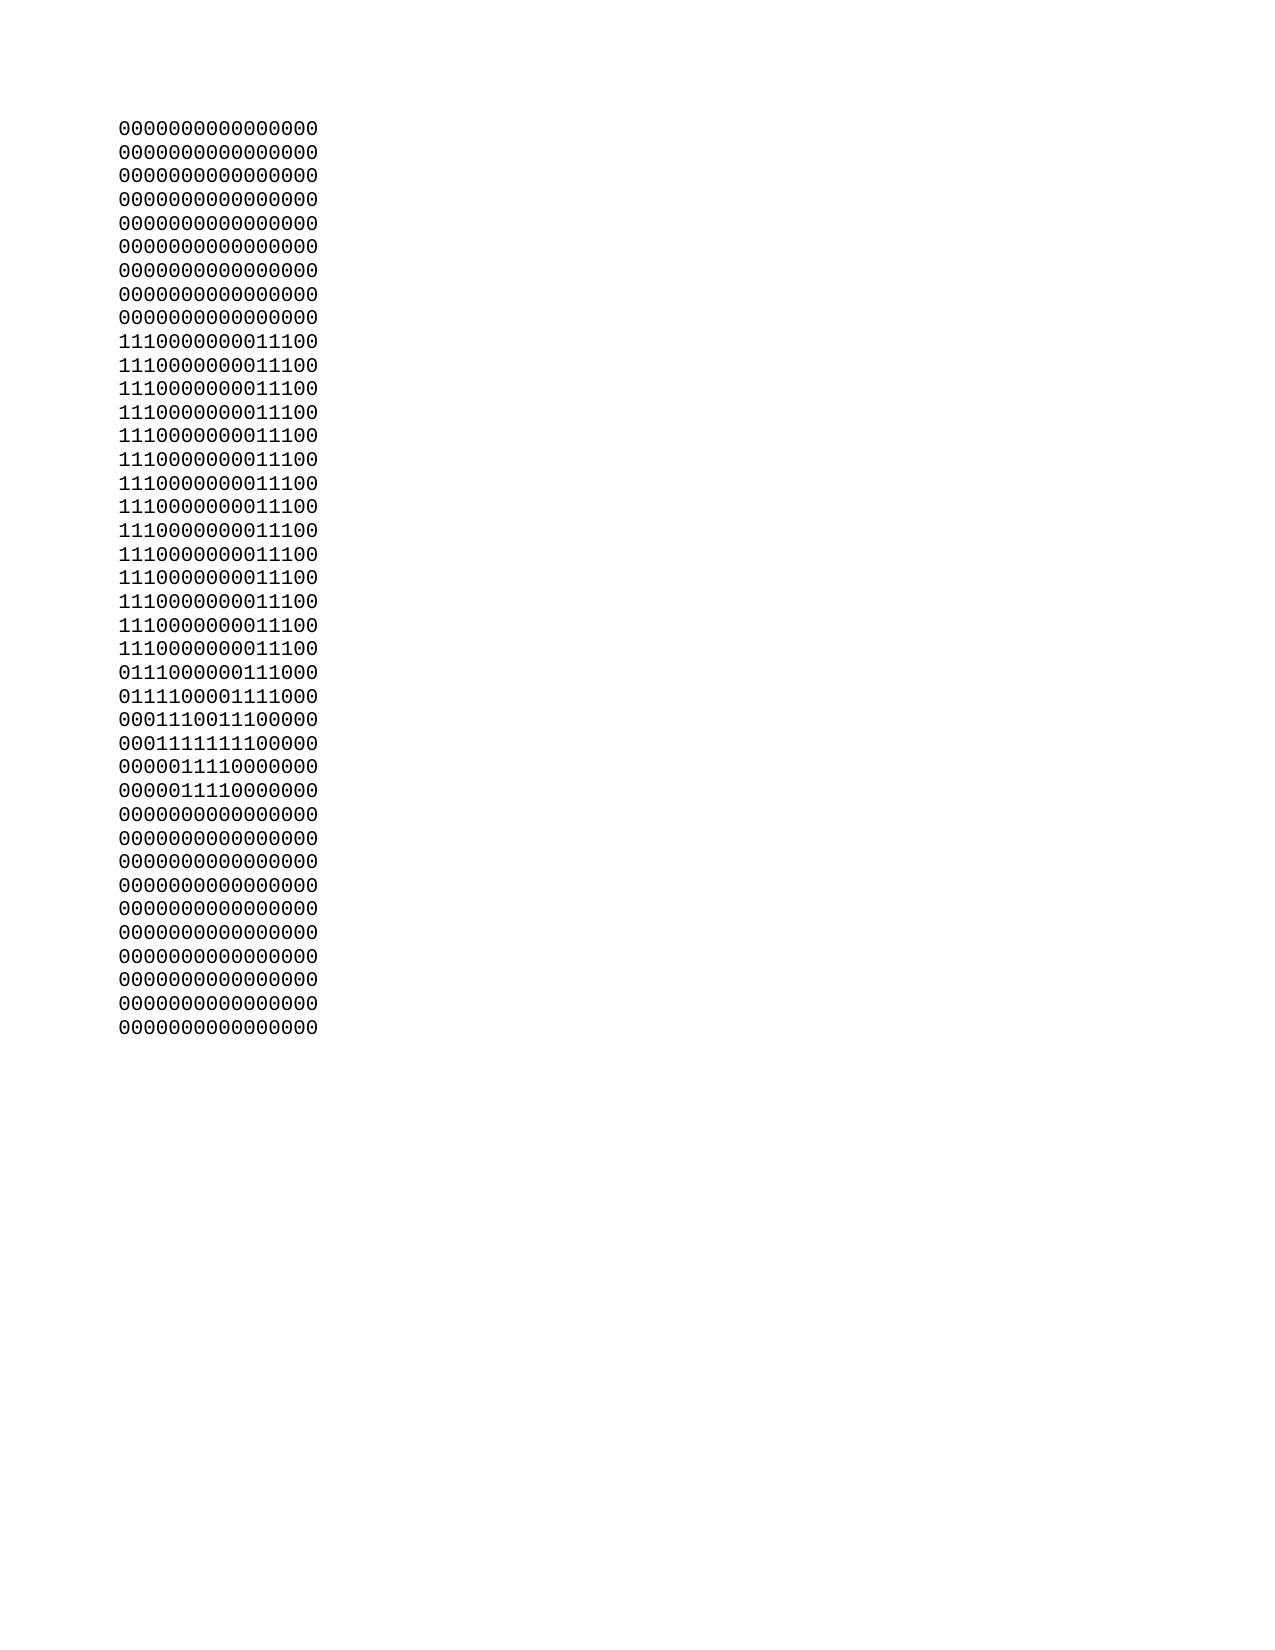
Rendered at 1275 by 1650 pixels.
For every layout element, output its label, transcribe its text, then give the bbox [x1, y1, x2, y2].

text 1110000000011100 [118, 615, 1157, 638]
text 1110000000011100 [118, 638, 1157, 662]
text 0000000000000000 [118, 142, 1157, 165]
text 0000000000000000 [118, 213, 1157, 236]
text 0000000000000000 [118, 118, 1157, 142]
text 0111100001111000 [118, 686, 1157, 709]
text 1110000000011100 [118, 402, 1157, 426]
text 0000000000000000 [118, 1017, 1157, 1040]
text 0000000000000000 [118, 969, 1157, 993]
text 0000011110000000 [118, 757, 1157, 780]
text 1110000000011100 [118, 591, 1157, 615]
text 0000000000000000 [118, 804, 1157, 827]
text 0000000000000000 [118, 946, 1157, 969]
text 1110000000011100 [118, 496, 1157, 520]
text 0000000000000000 [118, 875, 1157, 898]
text 0111000000111000 [118, 662, 1157, 686]
text 0000000000000000 [118, 260, 1157, 284]
text 0000000000000000 [118, 922, 1157, 946]
text 1110000000011100 [118, 426, 1157, 449]
text 1110000000011100 [118, 378, 1157, 402]
text 0000000000000000 [118, 993, 1157, 1017]
text 1110000000011100 [118, 331, 1157, 354]
text 0000000000000000 [118, 284, 1157, 307]
text 0000000000000000 [118, 236, 1157, 260]
text 0000000000000000 [118, 165, 1157, 189]
text 1110000000011100 [118, 449, 1157, 473]
text 0000000000000000 [118, 307, 1157, 331]
text 1110000000011100 [118, 520, 1157, 544]
text 1110000000011100 [118, 544, 1157, 567]
text 0000000000000000 [118, 827, 1157, 851]
text 0000011110000000 [118, 780, 1157, 804]
text 0001111111100000 [118, 733, 1157, 757]
text 1110000000011100 [118, 567, 1157, 591]
text 0000000000000000 [118, 189, 1157, 213]
text 0000000000000000 [118, 851, 1157, 875]
text 0001110011100000 [118, 709, 1157, 733]
text 1110000000011100 [118, 354, 1157, 378]
text 1110000000011100 [118, 473, 1157, 496]
text 0000000000000000 [118, 898, 1157, 922]
